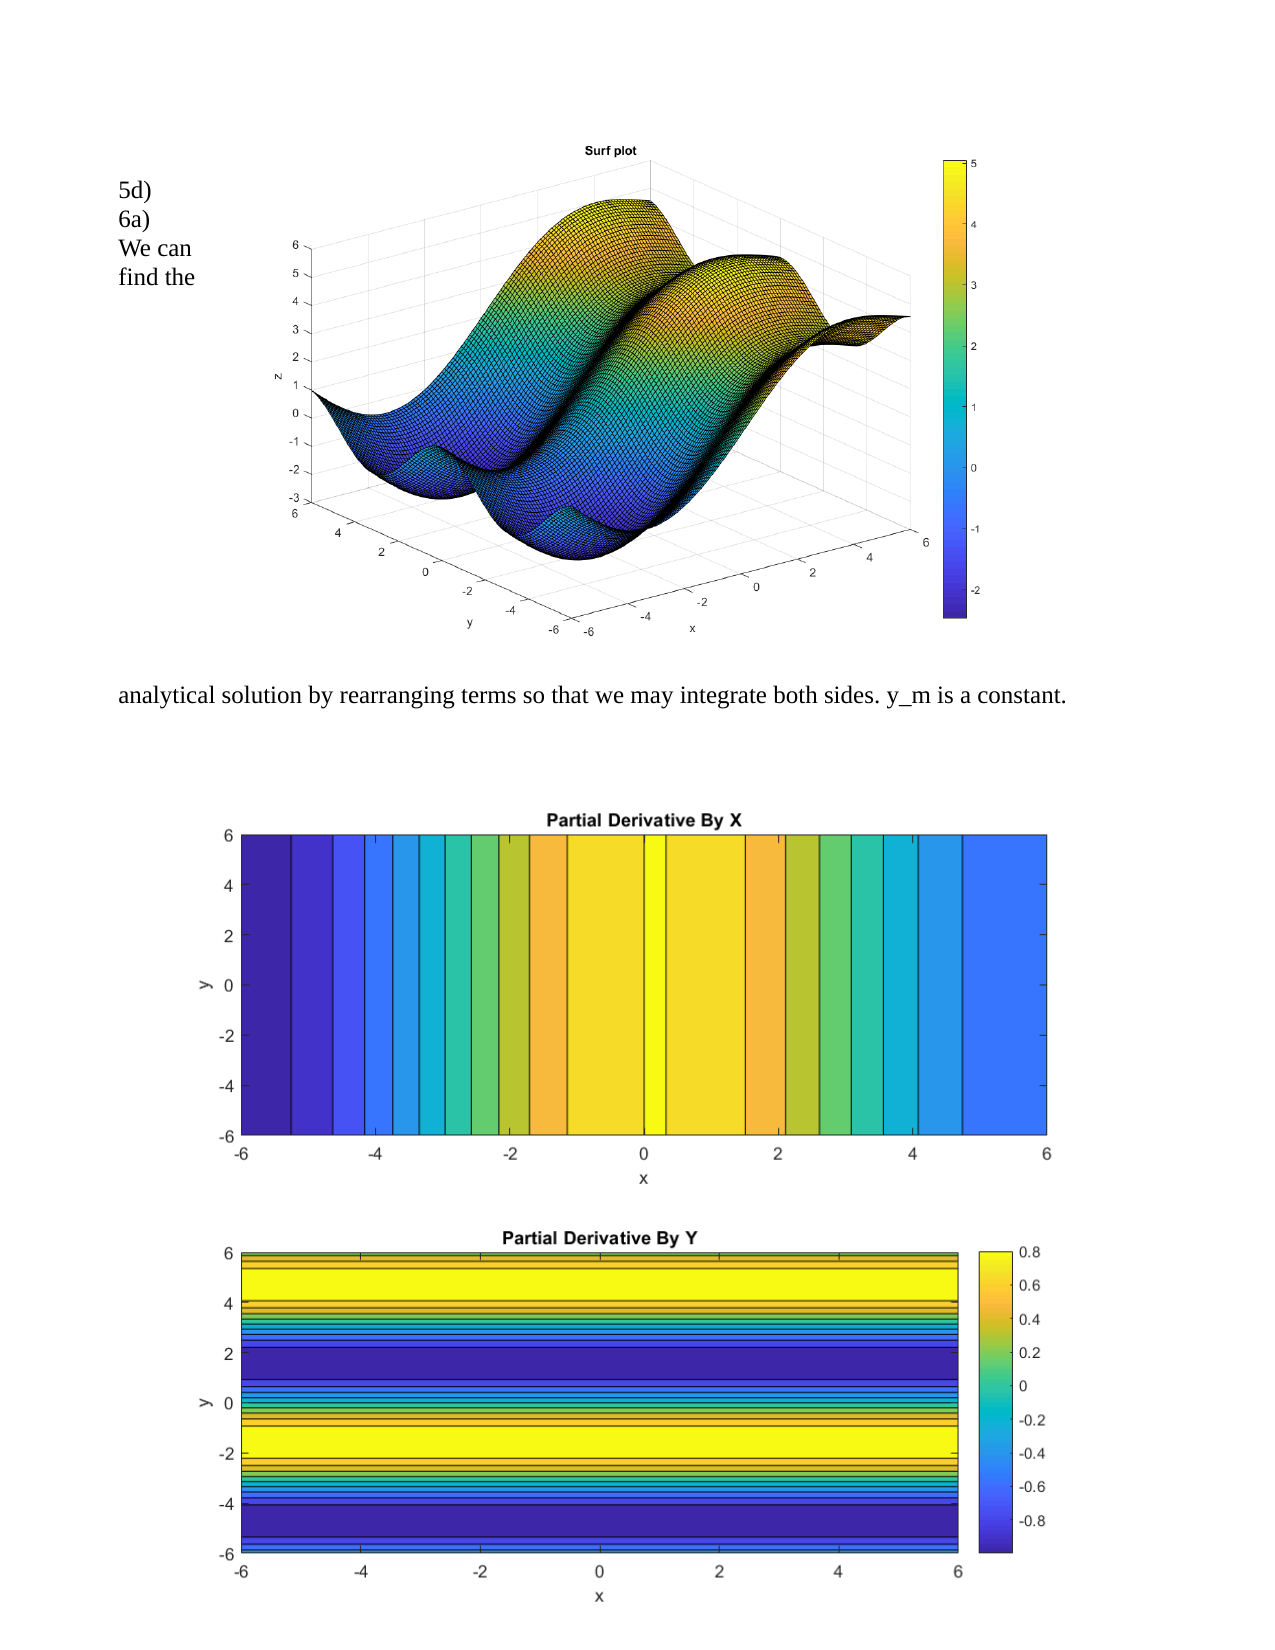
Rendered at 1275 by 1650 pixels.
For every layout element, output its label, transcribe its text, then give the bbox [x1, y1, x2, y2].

picture [106, 768, 1146, 1650]
picture [211, 118, 1064, 680]
text 6a) [118, 204, 211, 233]
text 5d) [118, 176, 211, 204]
text We can find the analytical solution by rearranging terms so that we may integrate both sides. y_m is a constant. [118, 233, 1157, 708]
text [1064, 176, 1157, 204]
text [1064, 204, 1157, 233]
